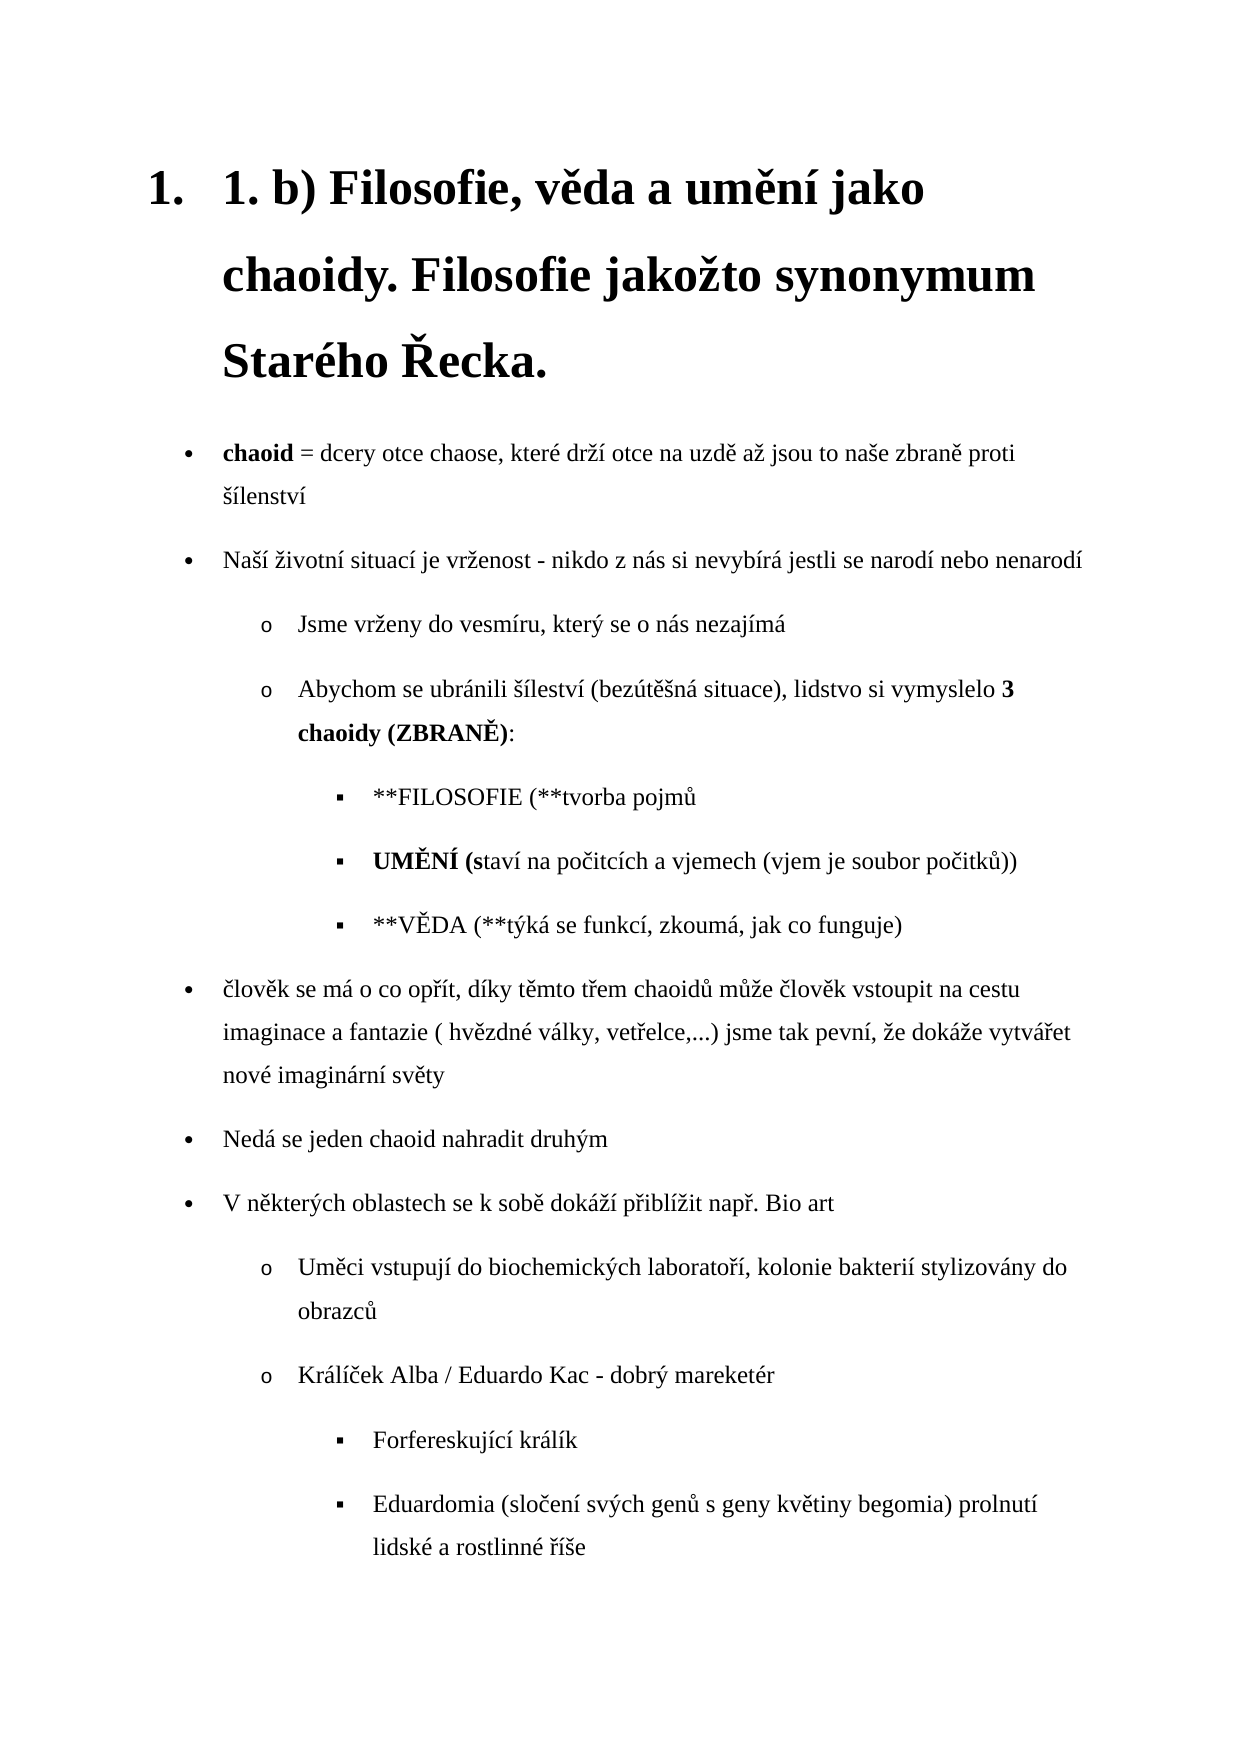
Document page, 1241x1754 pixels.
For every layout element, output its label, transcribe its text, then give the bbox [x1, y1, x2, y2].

list Uměci vstupují do biochemických laboratoří, kolonie bakterií stylizovány do obrazců [260, 1252, 1093, 1324]
list Naší životní situací je vrženost - nikdo z nás si nevybírá jestli se narodí nebo nenarodí [185, 545, 1093, 573]
list Nedá se jeden chaoid nahradit druhým [185, 1124, 1093, 1153]
list Abychom se ubránili šíleství (bezútěšná situace), lidstvo si vymyslelo 3 chaoidy (ZBRANĚ): [260, 674, 1093, 747]
list **VĚDA (**týká se funkcí, zkoumá, jak co funguje) [335, 910, 1093, 938]
list Forfereskující králík [335, 1425, 1093, 1454]
list UMĚNÍ (staví na počitcích a vjemech (vjem je soubor počitků)) [335, 846, 1093, 874]
list člověk se má o co opřít, díky těmto třem chaoidů může člověk vstoupit na cestu imaginace a fantazie ( hvězdné války, vetřelce,...) jsme tak pevní, že dokáže vytvářet nové imaginární světy [185, 974, 1093, 1089]
subtitle 1. b) Filosofie, věda a umění jako chaoidy. Filosofie jakožto synonymum Starého Řecka. [148, 158, 1093, 388]
list V některých oblastech se k sobě dokáží přiblížit např. Bio art [185, 1188, 1093, 1217]
list Eduardomia (sločení svých genů s geny květiny begomia) prolnutí lidské a rostlinné říše [335, 1489, 1093, 1561]
list Jsme vrženy do vesmíru, který se o nás nezajímá [260, 609, 1093, 638]
list **FILOSOFIE (**tvorba pojmů [335, 782, 1093, 811]
list Králíček Alba / Eduardo Kac - dobrý mareketér [260, 1360, 1093, 1389]
list chaoid = dcery otce chaose, které drží otce na uzdě až jsou to naše zbraně proti šílenství [185, 438, 1093, 509]
